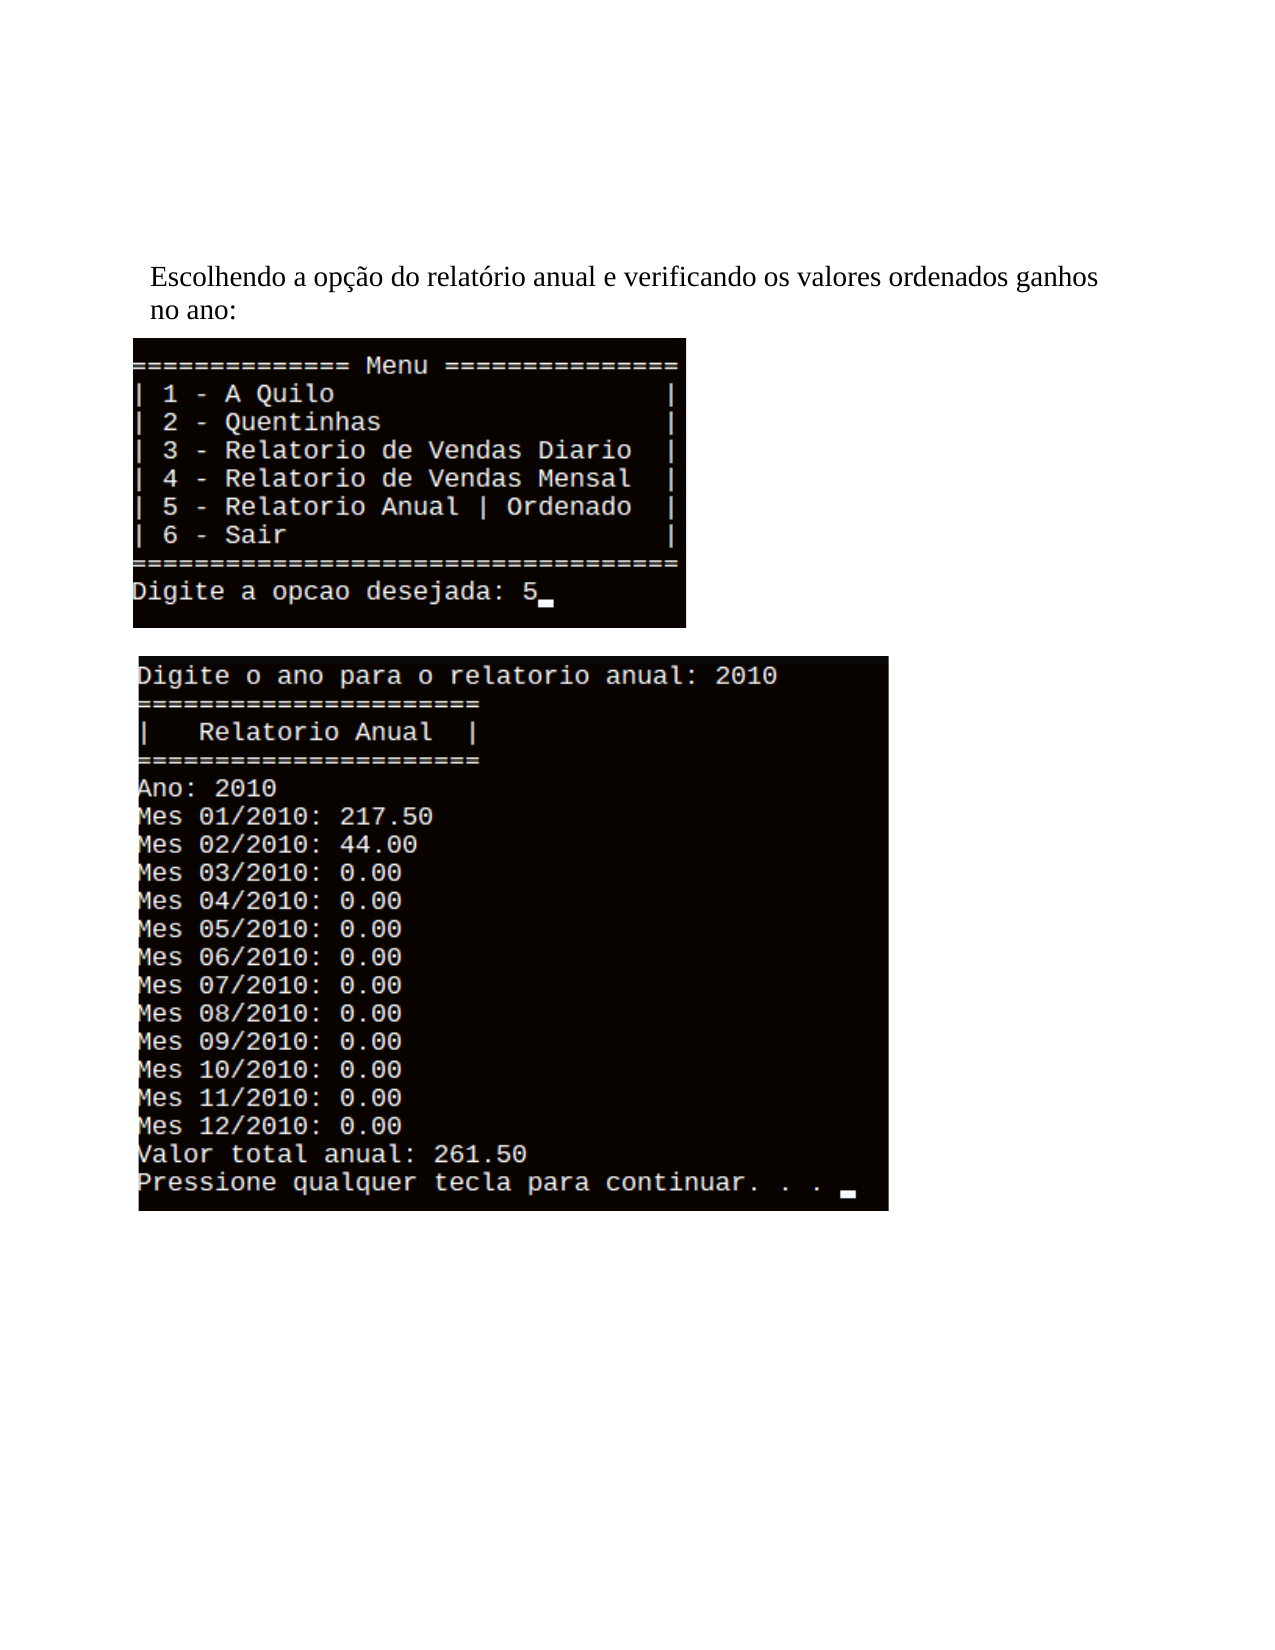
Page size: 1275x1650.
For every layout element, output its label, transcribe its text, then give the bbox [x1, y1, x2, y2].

picture [138, 656, 889, 1211]
text Escolhendo a opção do relatório anual e verificando os valores ordenados ganhos no ano: [150, 259, 1125, 326]
picture [133, 338, 687, 628]
